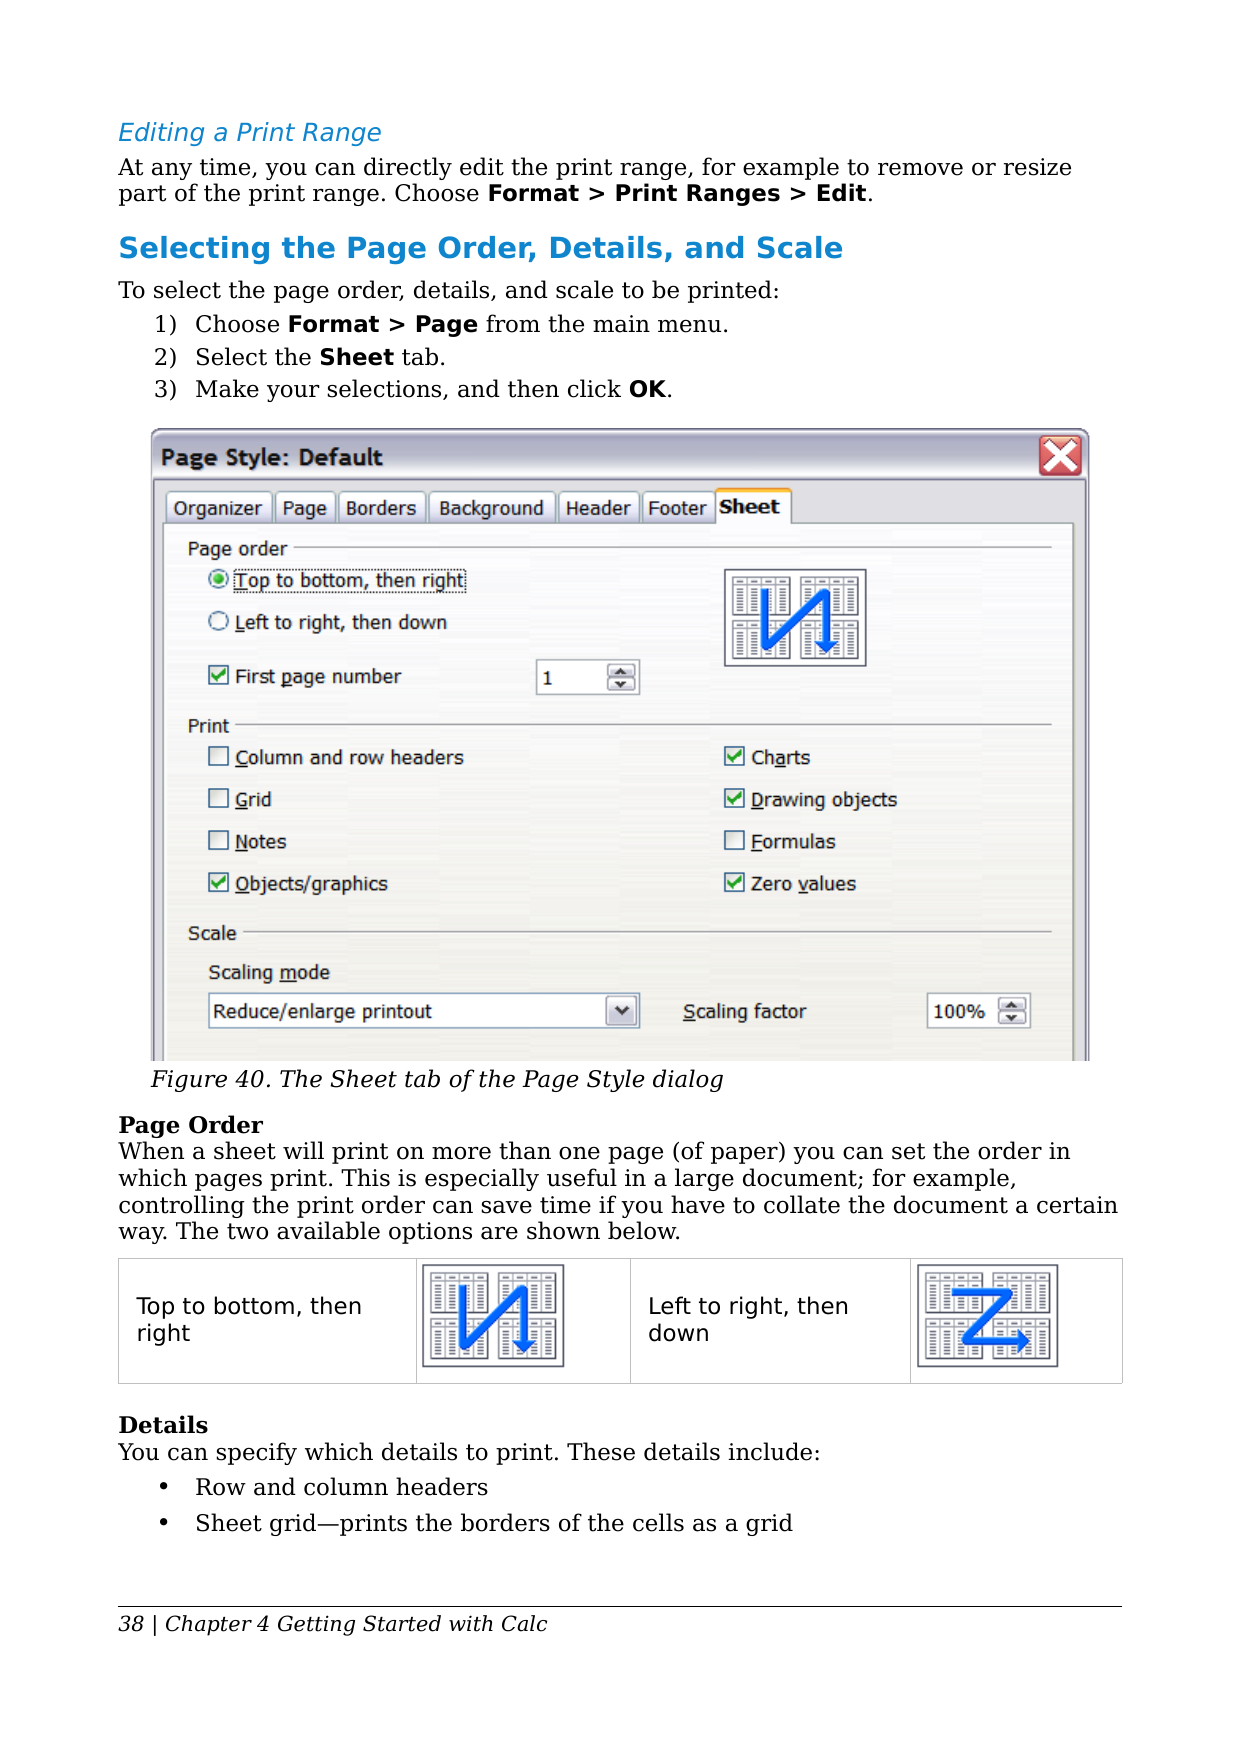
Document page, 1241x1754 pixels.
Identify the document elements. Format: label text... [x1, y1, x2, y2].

list Sheet grid—prints the borders of the cells as a grid [156, 1508, 1122, 1537]
subtitle Editing a Print Range [118, 118, 1122, 147]
table_header [911, 1259, 1122, 1383]
list To select the page order, details, and scale to be printed: [118, 278, 1122, 304]
subtitle Selecting the Page Order, Details, and Scale [118, 231, 1122, 265]
table_header [417, 1259, 630, 1383]
text Figure 40. The Sheet tab of the Page Style dialog [151, 1067, 1089, 1093]
list Select the Sheet tab. [177, 344, 1122, 370]
picture [422, 1263, 566, 1369]
table_header Top to bottom, then right [119, 1259, 416, 1383]
picture [150, 428, 1090, 1061]
text At any time, you can directly edit the print range, for example to remove or resize part of the print range. Choose Format > Print Ranges > Edit. [118, 154, 1122, 207]
list Choose Format > Page from the main menu. [177, 311, 1122, 337]
text Details [118, 1412, 1122, 1439]
picture [916, 1263, 1060, 1369]
text When a sheet will print on more than one page (of paper) you can set the order in which pages print. This is especially useful in a large document; for example, controlling the print order can save time if you have to collate the document a certain way. The two available options are shown below. [118, 1138, 1122, 1245]
table_header Left to right, then down [631, 1259, 910, 1383]
text Page Order [118, 1112, 1122, 1138]
list Make your selections, and then click OK. [177, 377, 1122, 403]
list Row and column headers [156, 1472, 1122, 1502]
list You can specify which details to print. These details include: [118, 1439, 1122, 1466]
